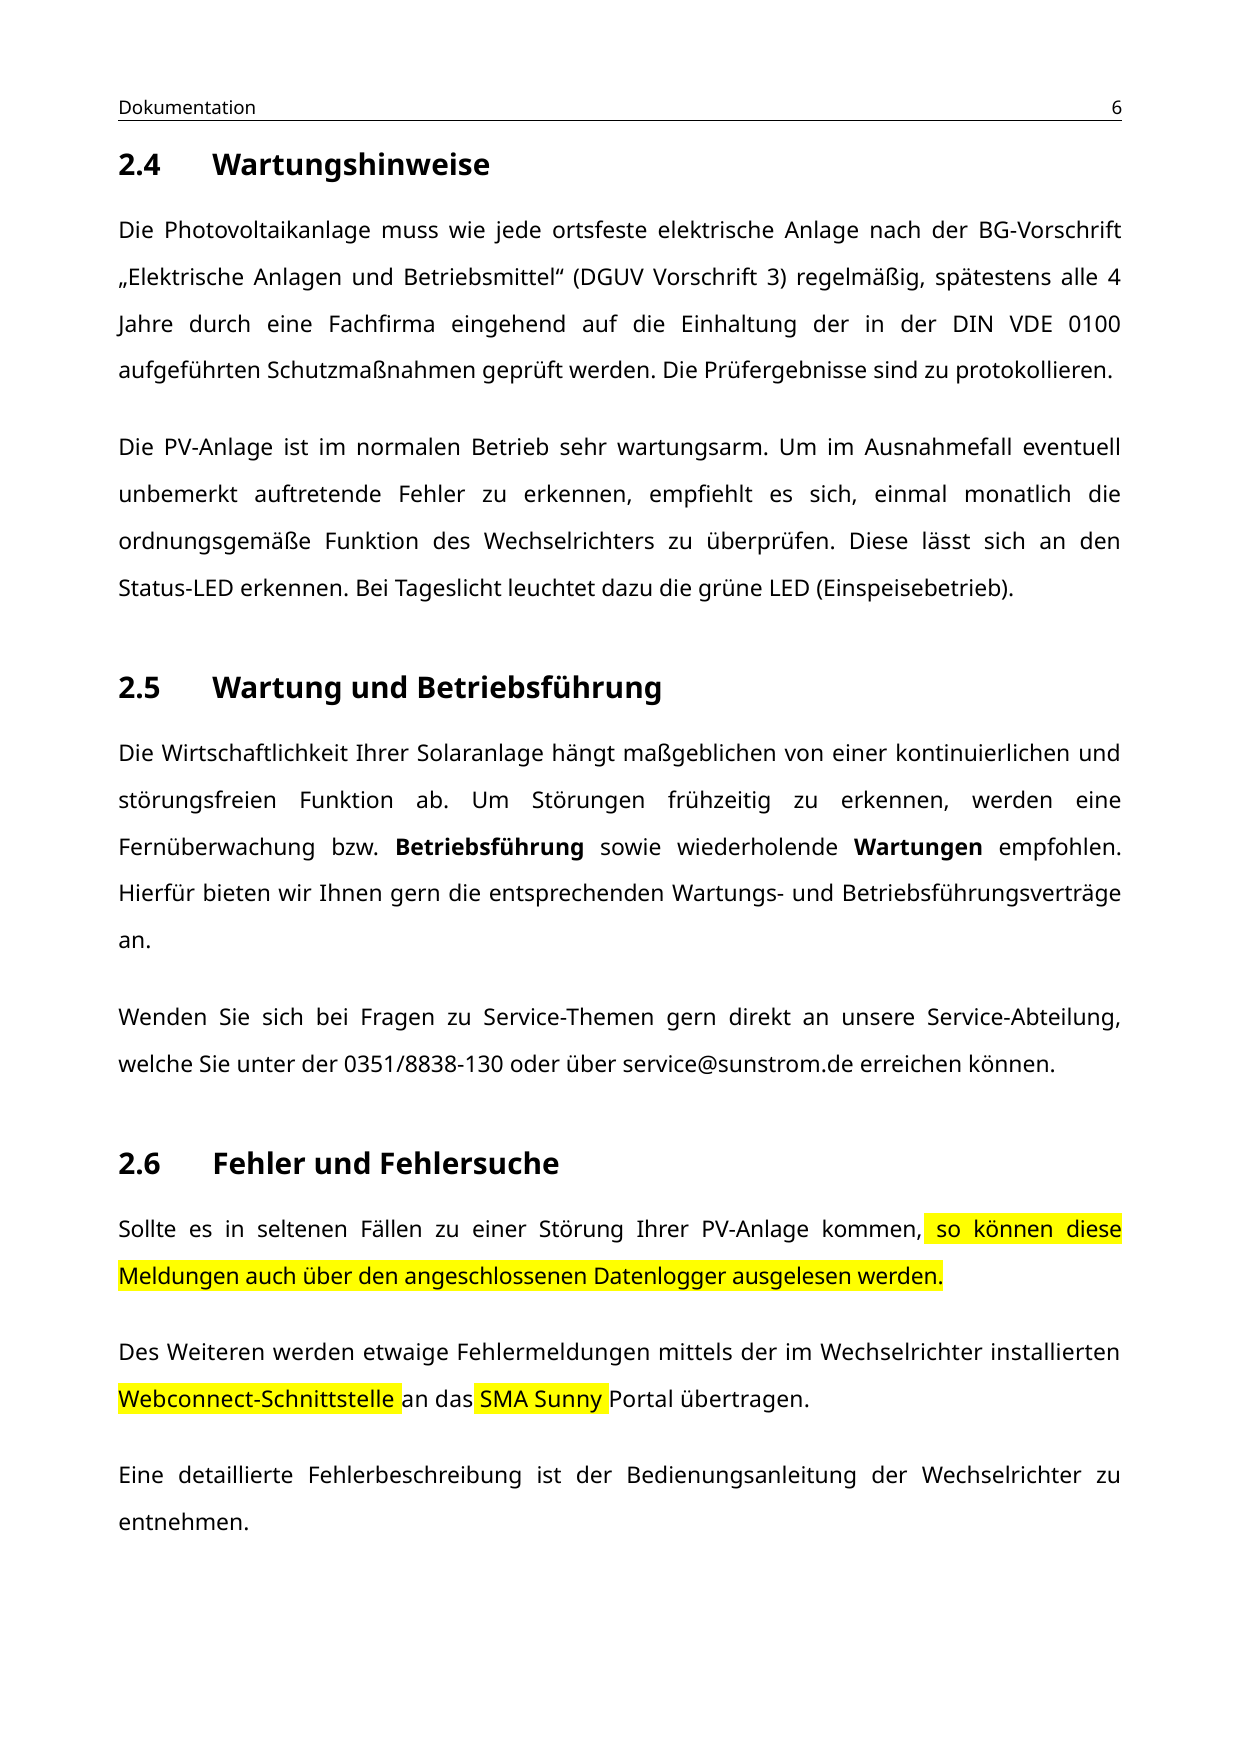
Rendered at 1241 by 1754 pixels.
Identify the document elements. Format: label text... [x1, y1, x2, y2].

text Eine detaillierte Fehlerbeschreibung ist der Bedienungsanleitung der Wechselrichter zu entnehmen. [118, 1459, 1122, 1537]
text Wenden Sie sich bei Fragen zu Service-Themen gern direkt an unsere Service-Abteilung, welche Sie unter der 0351/8838-130 oder über service@sunstrom.de erreichen können. [118, 1001, 1122, 1079]
subtitle Wartung und Betriebsführung [118, 667, 1122, 707]
text Des Weiteren werden etwaige Fehlermeldungen mittels der im Wechselrichter installierten Webconnect-Schnittstelle an das SMA Sunny Portal übertragen. [118, 1336, 1122, 1414]
subtitle Fehler und Fehlersuche [118, 1143, 1122, 1183]
text Die PV-Anlage ist im normalen Betrieb sehr wartungsarm. Um im Ausnahmefall eventuell unbemerkt auftretende Fehler zu erkennen, empfiehlt es sich, einmal monatlich die ordnungsgemäße Funktion des Wechselrichters zu überprüfen. Diese lässt sich an den Status-LED erkennen. Bei Tageslicht leuchtet dazu die grüne LED (Einspeisebetrieb). [118, 431, 1122, 603]
text Die Wirtschaftlichkeit Ihrer Solaranlage hängt maßgeblichen von einer kontinuierlichen und störungsfreien Funktion ab. Um Störungen frühzeitig zu erkennen, werden eine Fernüberwachung bzw. Betriebsführung sowie wiederholende Wartungen empfohlen. Hierfür bieten wir Ihnen gern die entsprechenden Wartungs- und Betriebsführungsverträge an. [118, 737, 1122, 956]
text Sollte es in seltenen Fällen zu einer Störung Ihrer PV-Anlage kommen, so können diese Meldungen auch über den angeschlossenen Datenlogger ausgelesen werden. [118, 1213, 1122, 1291]
subtitle Wartungshinweise [118, 144, 1122, 184]
text Die Photovoltaikanlage muss wie jede ortsfeste elektrische Anlage nach der BG-Vorschrift „Elektrische Anlagen und Betriebsmittel“ (DGUV Vorschrift 3) regelmäßig, spätestens alle 4 Jahre durch eine Fachfirma eingehend auf die Einhaltung der in der DIN VDE 0100 aufgeführten Schutzmaßnahmen geprüft werden. Die Prüfergebnisse sind zu protokollieren. [118, 214, 1122, 386]
